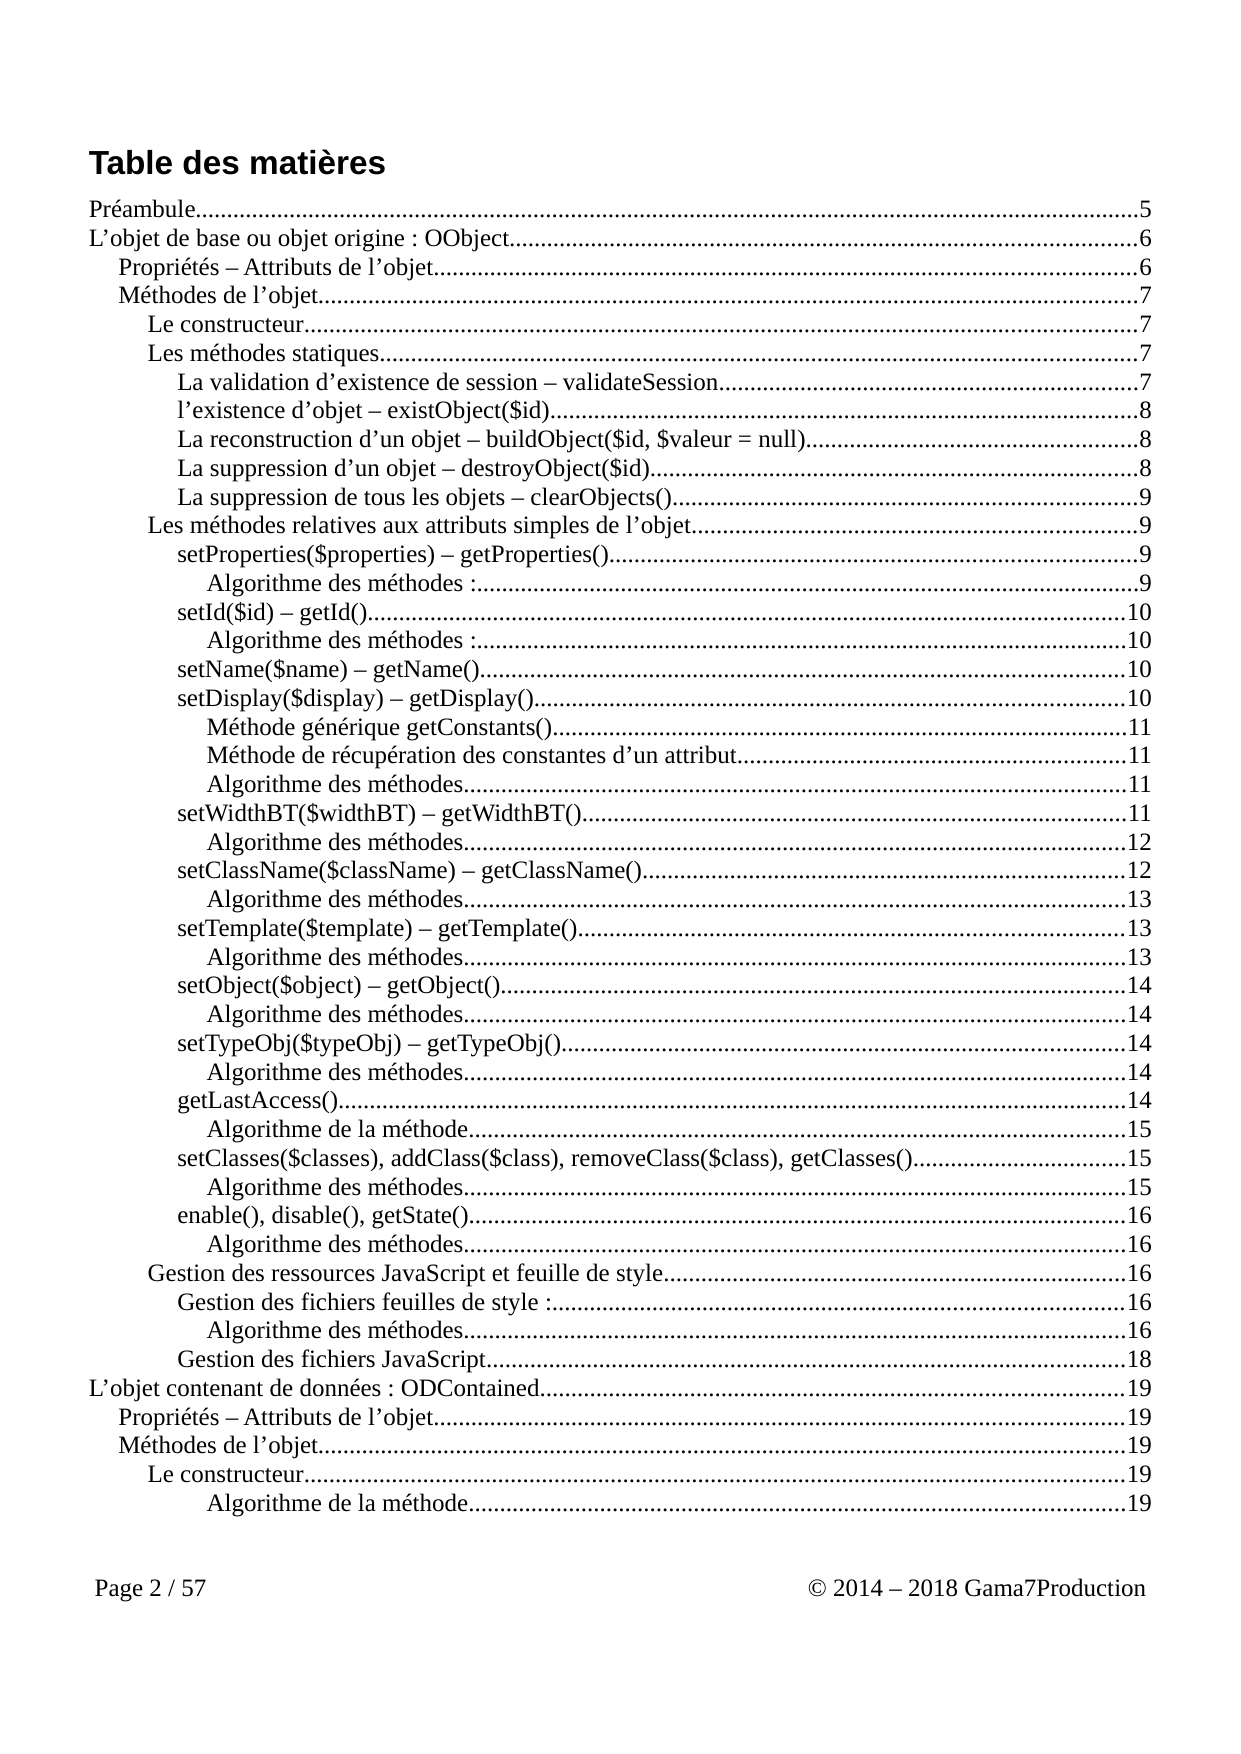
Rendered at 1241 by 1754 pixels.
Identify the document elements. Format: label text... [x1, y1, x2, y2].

text Algorithme des méthodes 16 [206, 1315, 1152, 1344]
text Le constructeur 19 [147, 1459, 1152, 1488]
text Méthodes de l’objet 7 [118, 280, 1152, 309]
text Gestion des ressources JavaScript et feuille de style 16 [147, 1258, 1152, 1287]
text setName($name) – getName() 10 [177, 654, 1152, 683]
text Le constructeur 7 [147, 309, 1152, 338]
text Algorithme de la méthode 15 [206, 1114, 1152, 1143]
text setWidthBT($widthBT) – getWidthBT() 11 [177, 798, 1152, 827]
text enable(), disable(), getState() 16 [177, 1200, 1152, 1229]
text Préambule 5 [88, 194, 1152, 223]
text Algorithme des méthodes 15 [206, 1172, 1152, 1200]
text Propriétés – Attributs de l’objet 6 [118, 252, 1152, 280]
text Algorithme des méthodes 13 [206, 884, 1152, 913]
text Gestion des fichiers JavaScript 18 [177, 1344, 1152, 1373]
text L’objet contenant de données : ODContained 19 [88, 1373, 1152, 1402]
text setObject($object) – getObject() 14 [177, 970, 1152, 999]
text Algorithme des méthodes : 9 [206, 568, 1152, 597]
text Gestion des fichiers feuilles de style : 16 [177, 1287, 1152, 1315]
text Algorithme des méthodes : 10 [206, 625, 1152, 654]
text La suppression de tous les objets – clearObjects() 9 [177, 482, 1152, 510]
text Algorithme des méthodes 13 [206, 942, 1152, 970]
text La validation d’existence de session – validateSession 7 [177, 367, 1152, 395]
text setClassName($className) – getClassName() 12 [177, 855, 1152, 884]
text L’objet de base ou objet origine : OObject 6 [88, 223, 1152, 252]
text La reconstruction d’un objet – buildObject($id, $valeur = null) 8 [177, 424, 1152, 453]
text Algorithme de la méthode 19 [206, 1488, 1152, 1517]
text Méthodes de l’objet 19 [118, 1430, 1152, 1459]
text setClasses($classes), addClass($class), removeClass($class), getClasses() 15 [177, 1143, 1152, 1172]
text Algorithme des méthodes 14 [206, 1057, 1152, 1085]
text Algorithme des méthodes 11 [206, 769, 1152, 798]
text Méthode générique getConstants() 11 [206, 712, 1152, 740]
text setTemplate($template) – getTemplate() 13 [177, 913, 1152, 942]
text Les méthodes relatives aux attributs simples de l’objet 9 [147, 510, 1152, 539]
text Les méthodes statiques 7 [147, 338, 1152, 367]
text Algorithme des méthodes 14 [206, 999, 1152, 1028]
subtitle Table des matières [88, 143, 1152, 182]
text Propriétés – Attributs de l’objet 19 [118, 1402, 1152, 1430]
text l’existence d’objet – existObject($id) 8 [177, 395, 1152, 424]
text setTypeObj($typeObj) – getTypeObj() 14 [177, 1028, 1152, 1057]
text Algorithme des méthodes 12 [206, 827, 1152, 855]
text getLastAccess() 14 [177, 1085, 1152, 1114]
text La suppression d’un objet – destroyObject($id) 8 [177, 453, 1152, 482]
text setProperties($properties) – getProperties() 9 [177, 539, 1152, 568]
text setDisplay($display) – getDisplay() 10 [177, 683, 1152, 712]
text setId($id) – getId() 10 [177, 597, 1152, 625]
text Algorithme des méthodes 16 [206, 1229, 1152, 1258]
text Méthode de récupération des constantes d’un attribut 11 [206, 740, 1152, 769]
